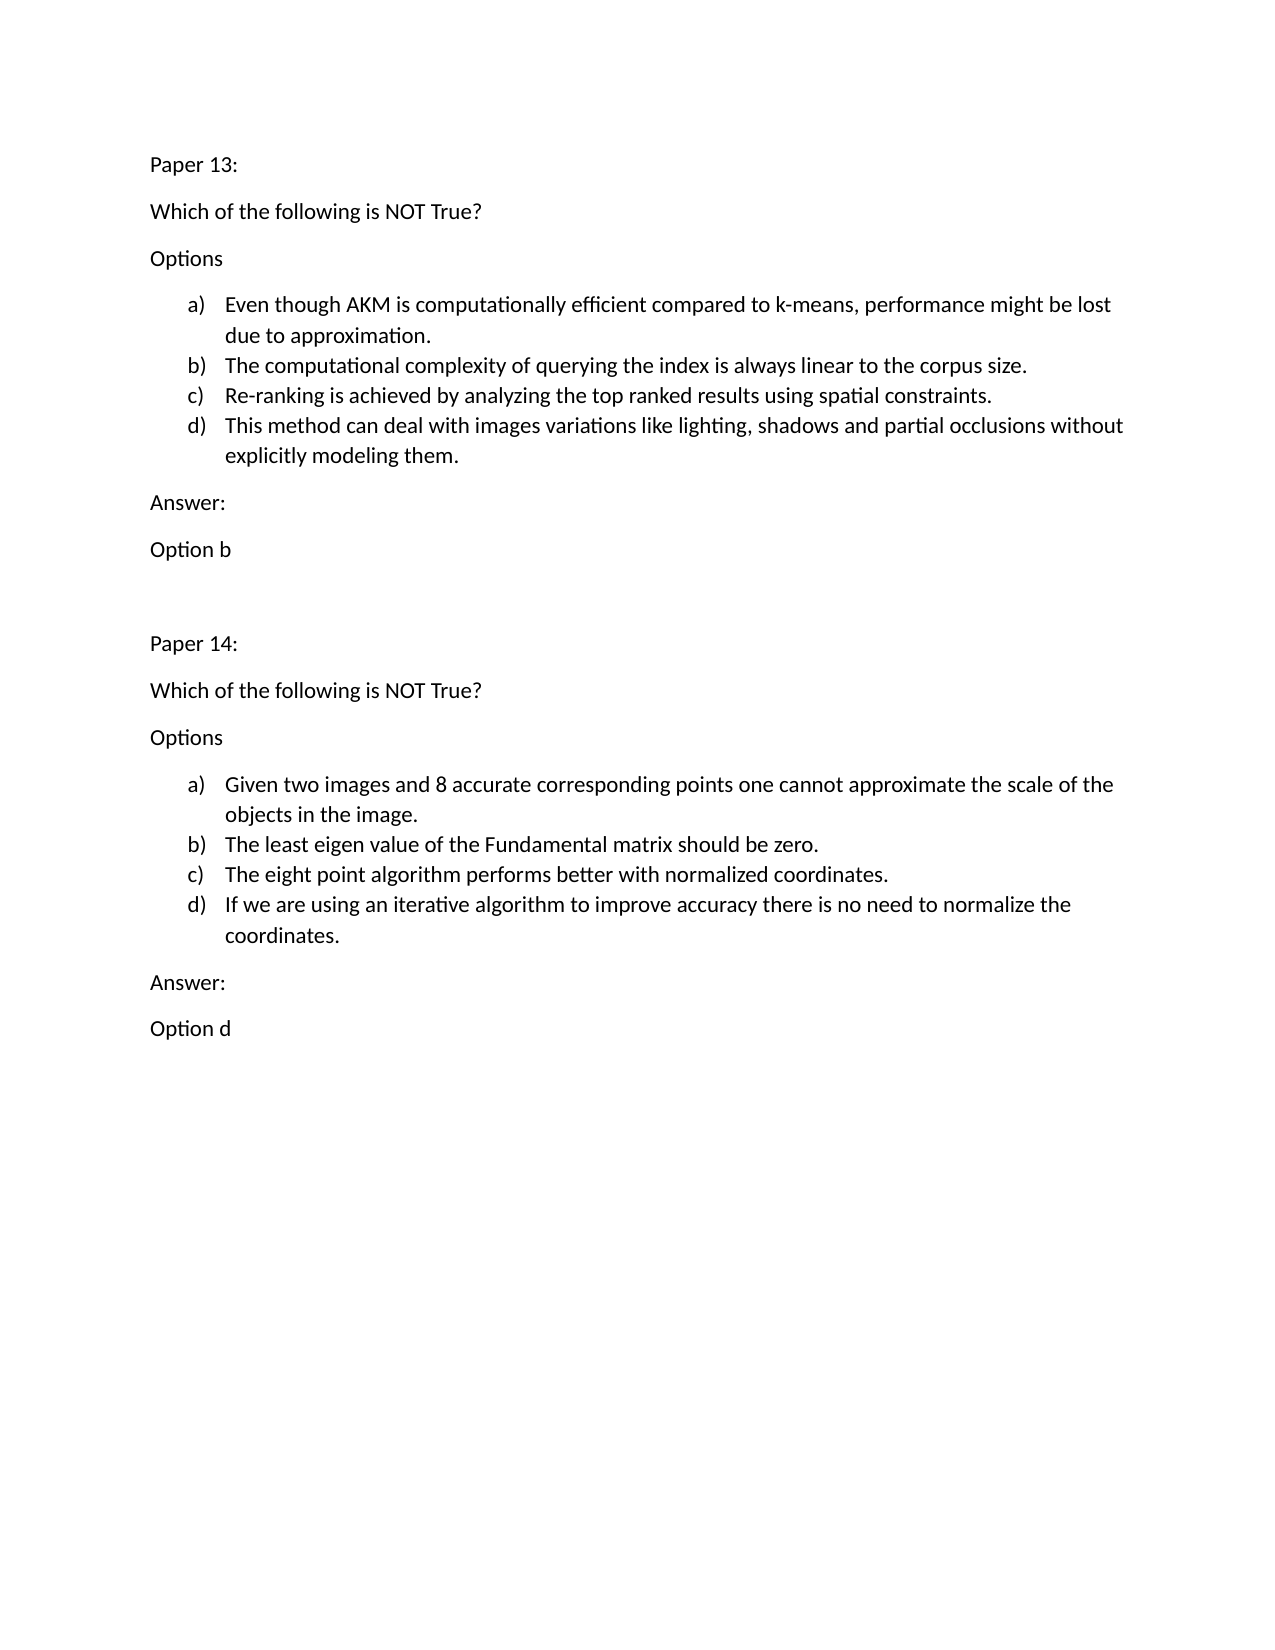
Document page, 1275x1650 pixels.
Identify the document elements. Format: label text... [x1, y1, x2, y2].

text Paper 13: [150, 150, 1125, 178]
text Which of the following is NOT True? [150, 676, 1125, 704]
list This method can deal with images variations like lighting, shadows and partial occlusions without explicitly modeling them. [187, 411, 1125, 470]
list Re-ranking is achieved by analyzing the top ranked results using spatial constraints. [187, 381, 1125, 409]
text Paper 14: [150, 629, 1125, 657]
text Options [150, 244, 1125, 272]
text Options [150, 723, 1125, 751]
text Option d [150, 1014, 1125, 1043]
text Answer: [150, 488, 1125, 517]
list Given two images and 8 accurate corresponding points one cannot approximate the scale of the objects in the image. [187, 770, 1125, 828]
text Answer: [150, 968, 1125, 996]
text Which of the following is NOT True? [150, 197, 1125, 225]
list The computational complexity of querying the index is always linear to the corpus size. [187, 351, 1125, 379]
list Even though AKM is computationally efficient compared to k-means, performance might be lost due to approximation. [187, 291, 1125, 349]
list The least eigen value of the Fundamental matrix should be zero. [187, 830, 1125, 858]
text Option b [150, 535, 1125, 563]
list If we are using an iterative algorithm to improve accuracy there is no need to normalize the coordinates. [187, 891, 1125, 949]
list The eight point algorithm performs better with normalized coordinates. [187, 860, 1125, 888]
